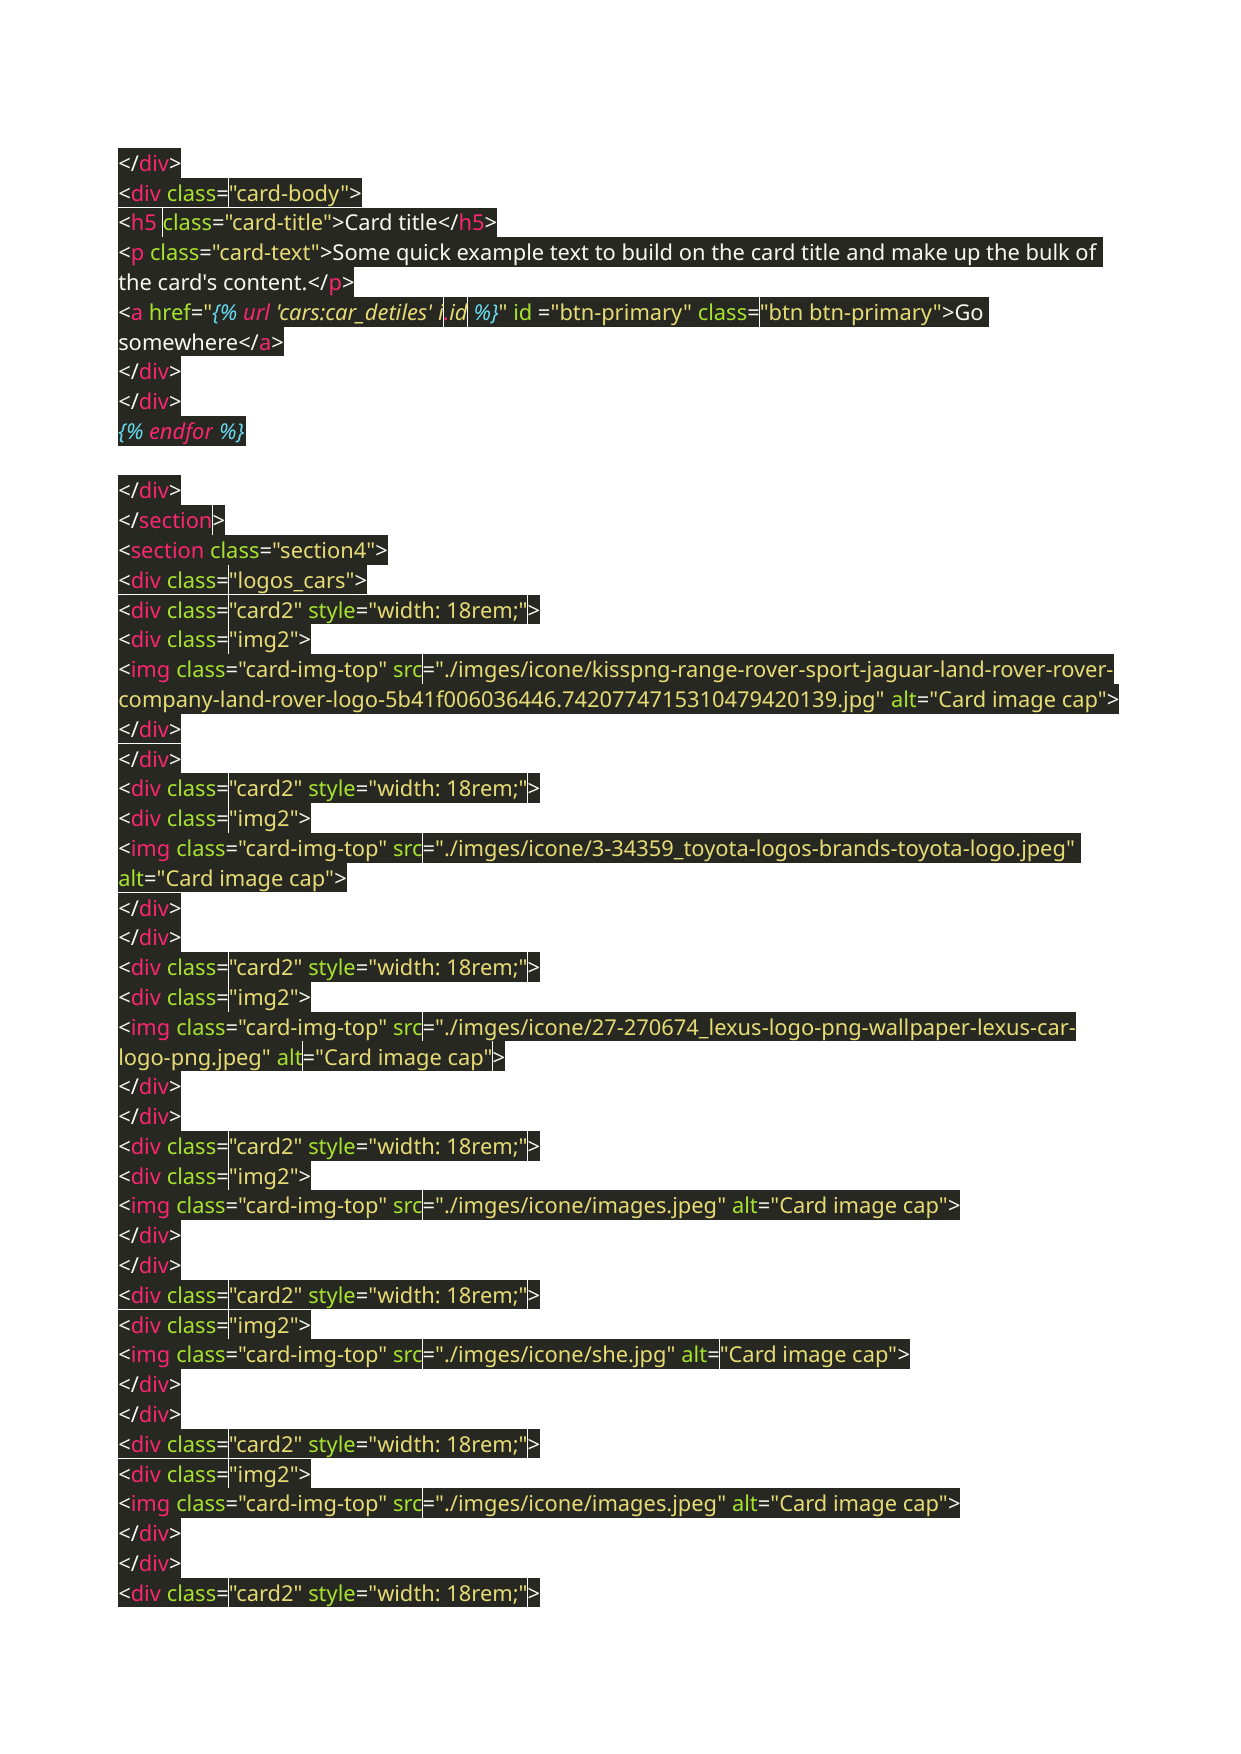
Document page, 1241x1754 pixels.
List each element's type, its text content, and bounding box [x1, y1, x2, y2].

text </div> [118, 386, 1122, 416]
text </div> [118, 1101, 1122, 1131]
text <div class="img2"> [118, 982, 1122, 1012]
text <div class="img2"> [118, 624, 1122, 654]
text </div> [118, 1071, 1122, 1101]
text </div> [118, 1250, 1122, 1280]
text <div class="img2"> [118, 803, 1122, 833]
text </div> [118, 1518, 1122, 1548]
text </div> [118, 356, 1122, 386]
text </div> [118, 475, 1122, 505]
text <div class="logos_cars"> [118, 565, 1122, 594]
text </div> [118, 1399, 1122, 1429]
text </div> [118, 743, 1122, 773]
text <div class="img2"> [118, 1458, 1122, 1488]
text <div class="card-body"> [118, 178, 1122, 207]
text <a href="{% url 'cars:car_detiles' i.id %}" id ="btn-primary" class="btn btn-primary">Go somewhere</a> [118, 297, 1122, 356]
text <div class="img2"> [118, 1161, 1122, 1190]
text <div class="card2" style="width: 18rem;"> [118, 1429, 1122, 1458]
text <div class="img2"> [118, 1309, 1122, 1339]
text </div> [118, 714, 1122, 743]
text <img class="card-img-top" src="./imges/icone/images.jpeg" alt="Card image cap"> [118, 1190, 1122, 1220]
text <div class="card2" style="width: 18rem;"> [118, 1578, 1122, 1607]
text <img class="card-img-top" src="./imges/icone/27-270674_lexus-logo-png-wallpaper-lexus-car-logo-png.jpeg" alt="Card image cap"> [118, 1012, 1122, 1071]
text <img class="card-img-top" src="./imges/icone/kisspng-range-rover-sport-jaguar-land-rover-rover-company-land-rover-logo-5b41f006036446.7420774715310479420139.jpg" alt="Card image cap"> [118, 654, 1122, 714]
text </div> [118, 1548, 1122, 1578]
text </div> [118, 1220, 1122, 1250]
text </section> [118, 505, 1122, 535]
text </div> [118, 892, 1122, 922]
text <section class="section4"> [118, 535, 1122, 565]
text <div class="card2" style="width: 18rem;"> [118, 1131, 1122, 1161]
text <img class="card-img-top" src="./imges/icone/3-34359_toyota-logos-brands-toyota-logo.jpeg" alt="Card image cap"> [118, 833, 1122, 892]
text <img class="card-img-top" src="./imges/icone/images.jpeg" alt="Card image cap"> [118, 1488, 1122, 1518]
text <div class="card2" style="width: 18rem;"> [118, 594, 1122, 624]
text <div class="card2" style="width: 18rem;"> [118, 952, 1122, 982]
text <div class="card2" style="width: 18rem;"> [118, 773, 1122, 803]
text <p class="card-text">Some quick example text to build on the card title and make up the bulk of the card's content.</p> [118, 237, 1122, 297]
text </div> [118, 922, 1122, 952]
text <h5 class="card-title">Card title</h5> [118, 207, 1122, 237]
text <img class="card-img-top" src="./imges/icone/she.jpg" alt="Card image cap"> [118, 1339, 1122, 1369]
text {% endfor %} [118, 416, 1122, 446]
text </div> [118, 148, 1122, 178]
text </div> [118, 1369, 1122, 1399]
text <div class="card2" style="width: 18rem;"> [118, 1280, 1122, 1309]
